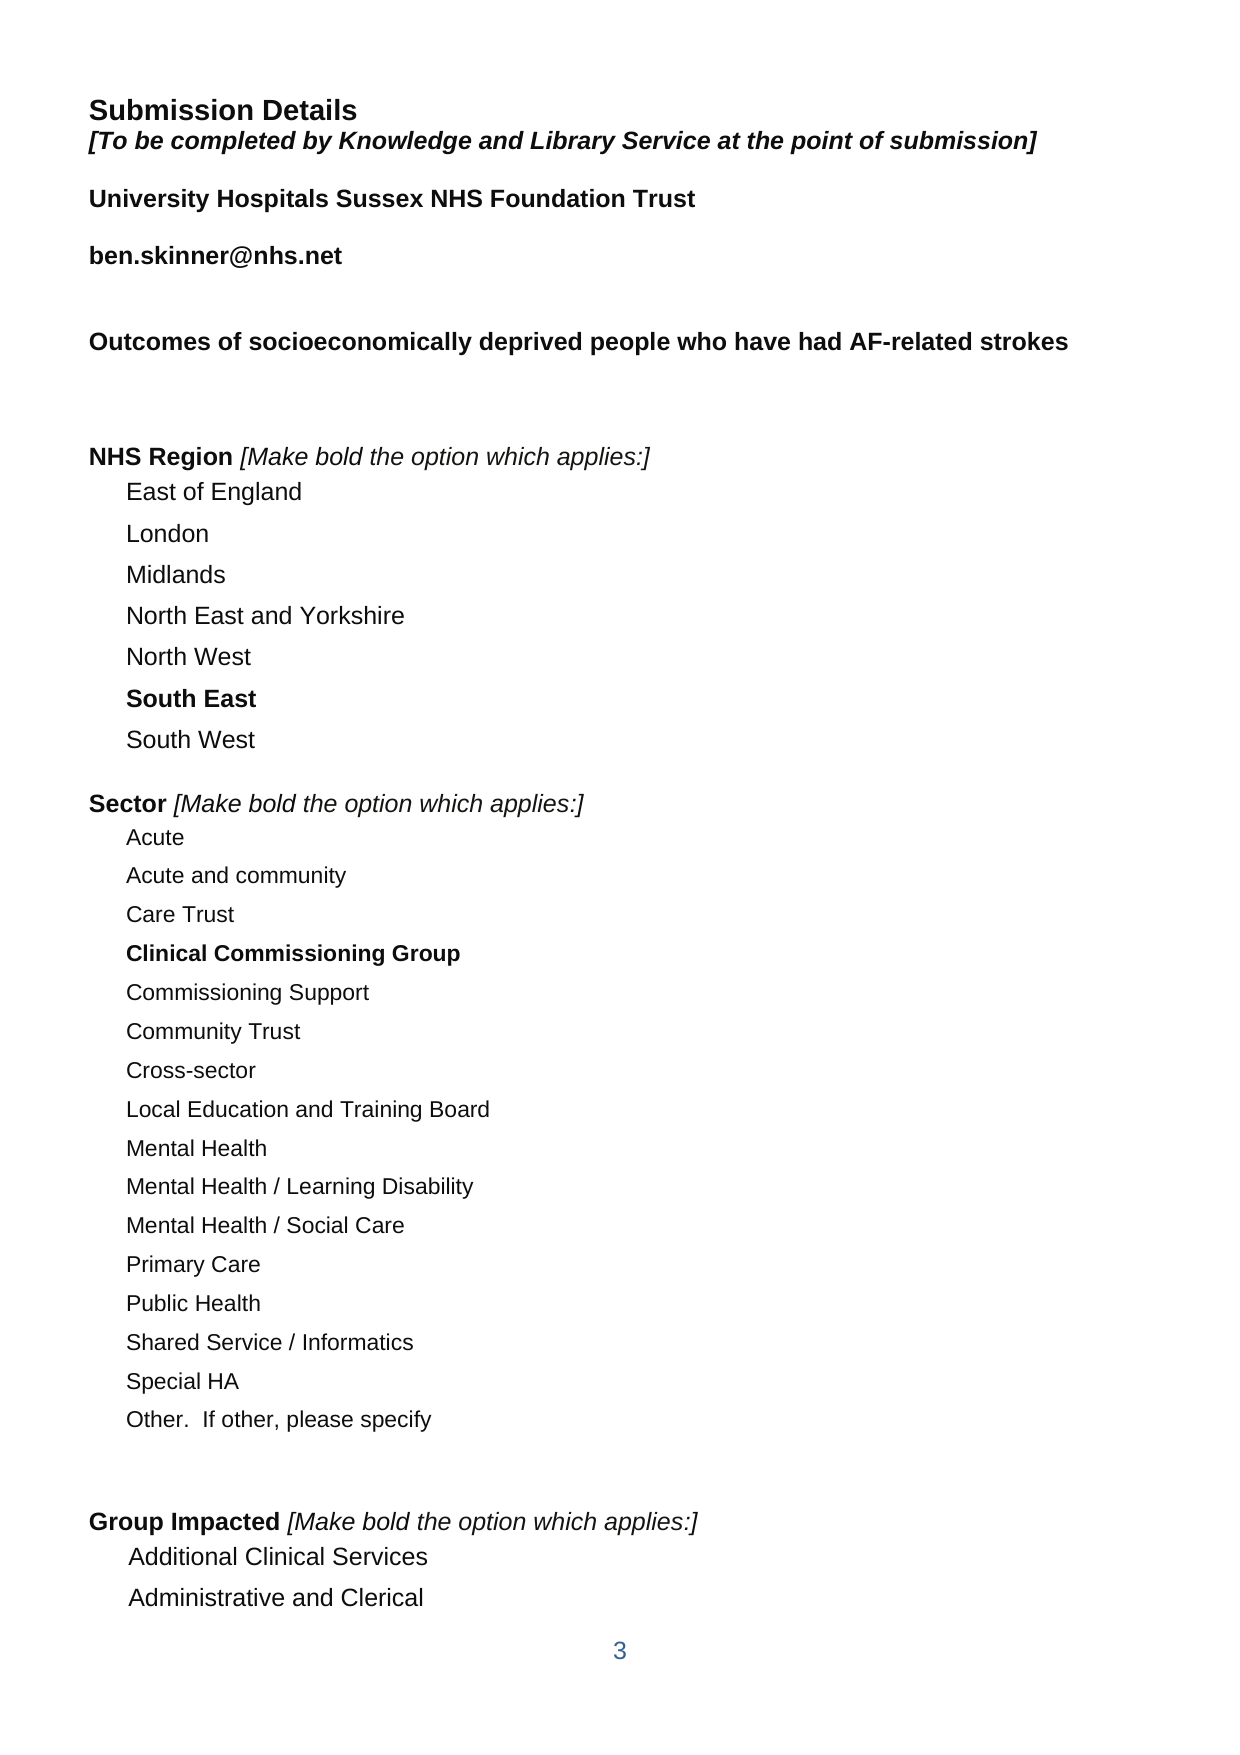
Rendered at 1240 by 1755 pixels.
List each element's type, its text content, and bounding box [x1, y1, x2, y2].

text Shared Service / Informatics [126, 1329, 1151, 1355]
text East of England [126, 477, 1151, 506]
text Primary Care [126, 1251, 1151, 1277]
text Local Education and Training Board [126, 1096, 1151, 1122]
text London [126, 519, 1151, 547]
text ben.skinner@nhs.net [89, 241, 1151, 270]
text Clinical Commissioning Group [126, 940, 1151, 967]
text Acute and community [126, 862, 1151, 889]
text [To be completed by Knowledge and Library Service at the point of submission] [89, 126, 1151, 155]
text Sector [Make bold the option which applies:] [89, 789, 1151, 817]
text Administrative and Clerical [128, 1583, 1151, 1612]
text North West [126, 642, 1151, 671]
text South West [126, 725, 1151, 754]
text Commissioning Support [126, 979, 1151, 1005]
text South East [126, 684, 1151, 712]
text Public Health [126, 1290, 1151, 1316]
text Other. If other, please specify [126, 1406, 1151, 1433]
text Special HA [126, 1368, 1151, 1394]
text North East and Yorkshire [126, 601, 1151, 630]
text Additional Clinical Services [128, 1542, 1151, 1570]
text Cross-sector [126, 1057, 1151, 1083]
text Submission Details [89, 93, 1151, 126]
text NHS Region [Make bold the option which applies:] [89, 442, 1151, 471]
text Mental Health [126, 1134, 1151, 1161]
text Acute [126, 824, 1151, 850]
text Midlands [126, 560, 1151, 589]
text University Hospitals Sussex NHS Foundation Trust [89, 184, 1151, 212]
text Outcomes of socioeconomically deprived people who have had AF-related strokes [89, 327, 1151, 356]
text Mental Health / Learning Disability [126, 1173, 1151, 1200]
text Care Trust [126, 901, 1151, 928]
text Mental Health / Social Care [126, 1212, 1151, 1238]
text Group Impacted [Make bold the option which applies:] [89, 1507, 1151, 1535]
text Community Trust [126, 1018, 1151, 1044]
